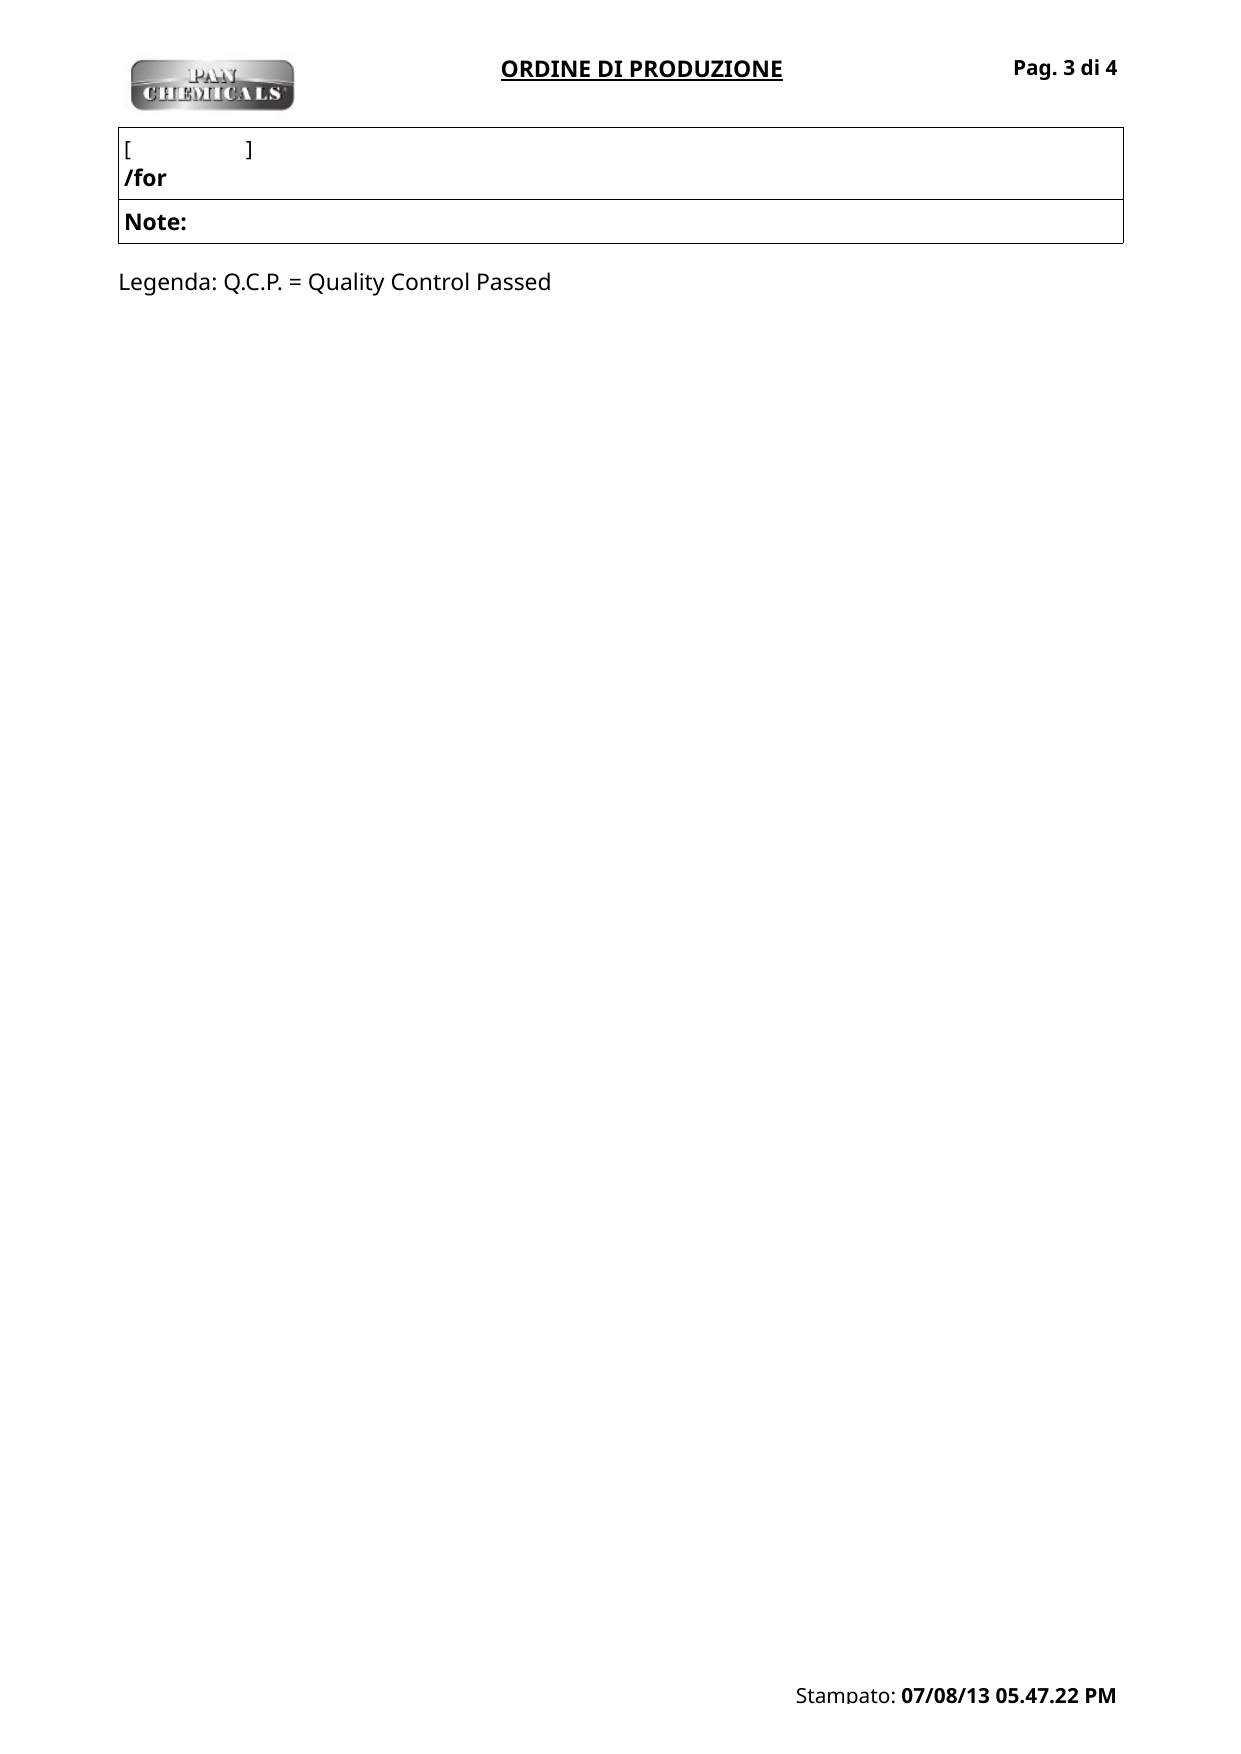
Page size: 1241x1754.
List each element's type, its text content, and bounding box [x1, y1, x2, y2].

table_cell starts for loop item objects <ol.partner_id.name> - <ol.product_ul_id.name if ol.product_ul_id else "non definito"> [<ol.product_uom_qty>] /for starts for loop item objects <"A magazzino" if ol.stock else ol.partner_id.name > - <ol.product_ul_id.name if ol.product_ul_id else "non definito"> [<ol.quantity>] /for [119, 128, 1123, 199]
table_cell Note: <""> [119, 200, 1123, 242]
text <if test="len(objects)>1 and o.id!=objects[-1].id"> [118, 297, 1122, 325]
text Legenda: Q.C.P. = Quality Control Passed [118, 266, 1122, 297]
picture [123, 52, 302, 118]
